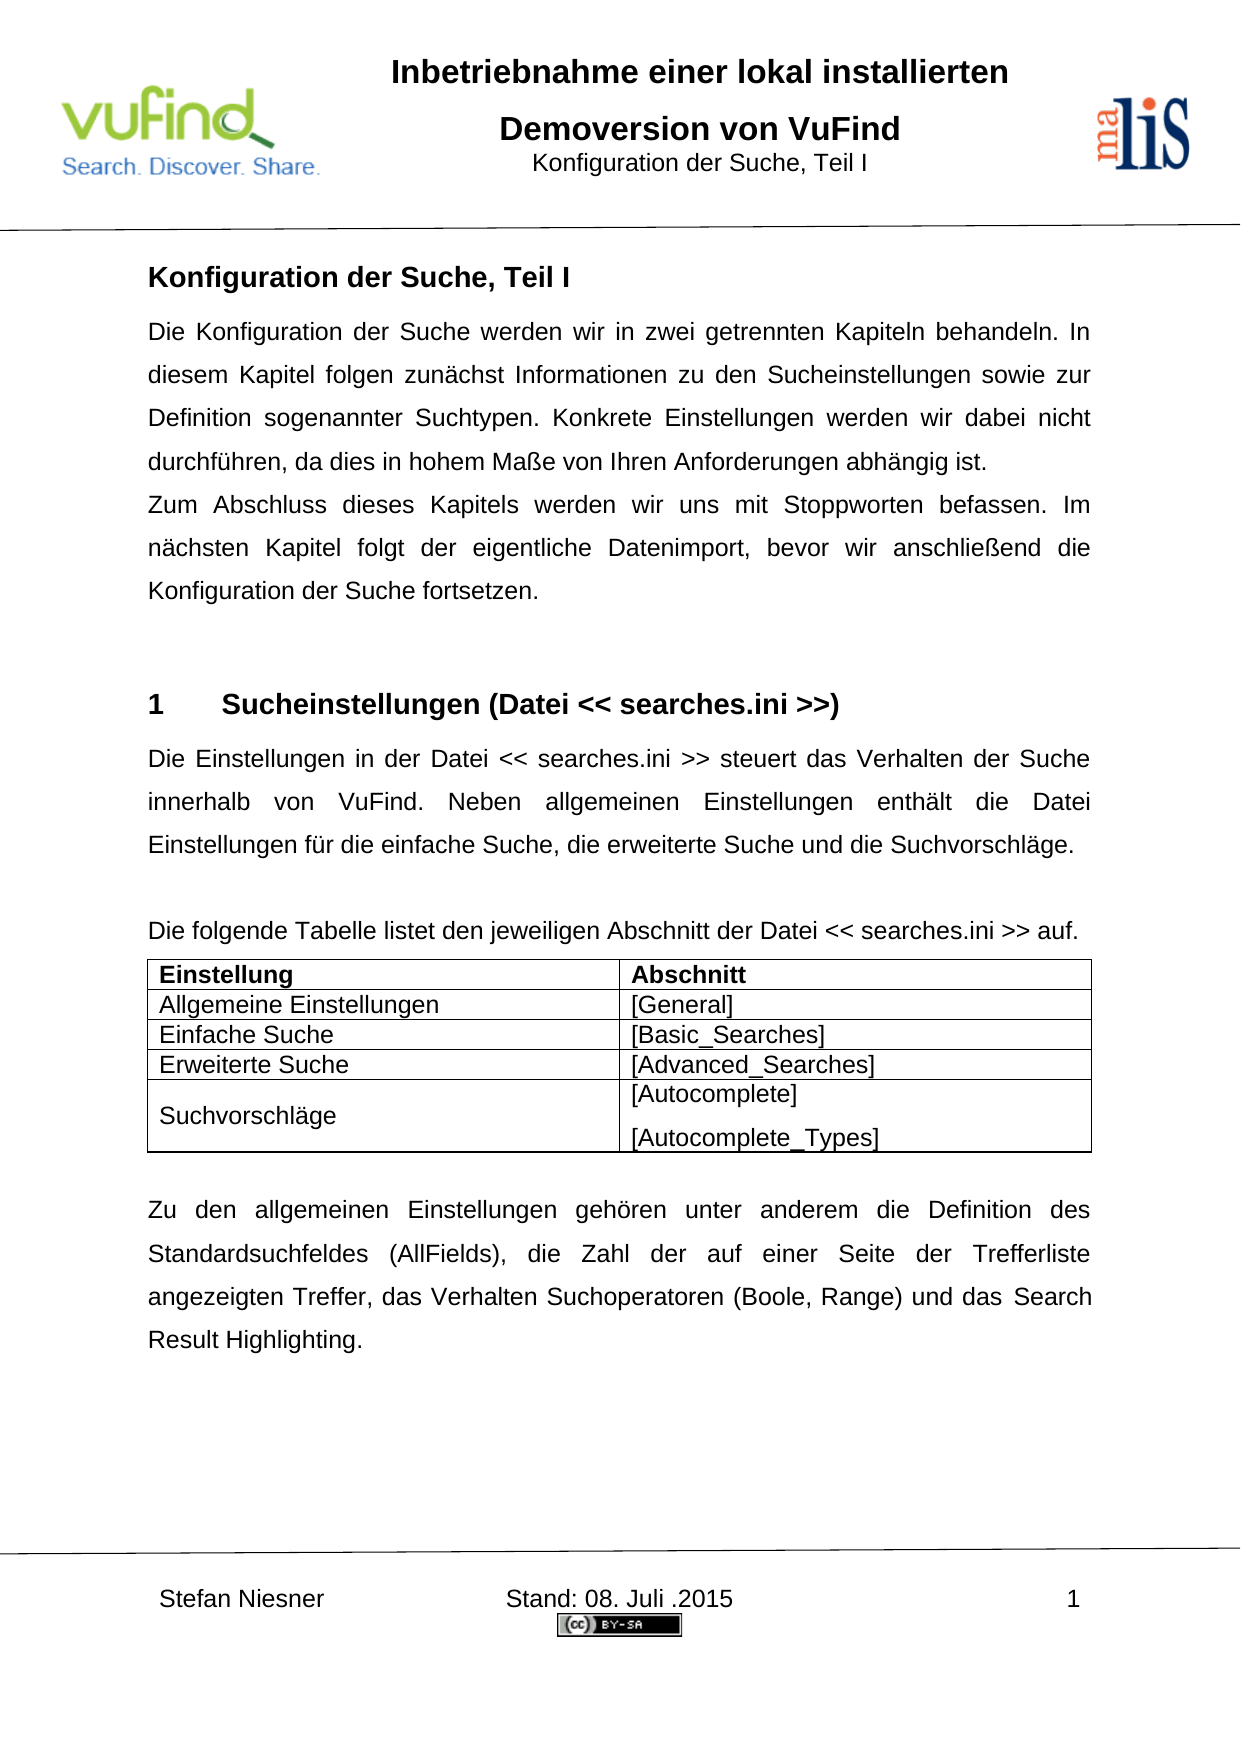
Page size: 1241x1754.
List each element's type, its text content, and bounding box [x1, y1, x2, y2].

table_cell Suchvorschläge [148, 1080, 619, 1151]
text Die Konfiguration der Suche werden wir in zwei getrennten Kapiteln behandeln. In diesem Kapitel folgen zunächst Informationen zu den Sucheinstellungen sowie zur Definition sogenannter Suchtypen. Konkrete Einstellungen werden wir dabei nicht durchführen, da dies in hohem Maße von Ihren Anforderungen abhängig ist. [148, 317, 1092, 475]
table_cell [Advanced_Searches] [620, 1050, 1091, 1078]
table_cell [Basic_Searches] [620, 1020, 1091, 1049]
table_cell [Autocomplete] [Autocomplete_Types] [620, 1080, 1091, 1151]
subtitle Sucheinstellungen (Datei << searches.ini >>) [148, 687, 1092, 721]
text Zum Abschluss dieses Kapitels werden wir uns mit Stoppworten befassen. Im nächsten Kapitel folgt der eigentliche Datenimport, bevor wir anschließend die Konfiguration der Suche fortsetzen. [148, 489, 1092, 604]
text Konfiguration der Suche, Teil I [148, 261, 1092, 294]
text Die Einstellungen in der Datei << searches.ini >> steuert das Verhalten der Suche innerhalb von VuFind. Neben allgemeinen Einstellungen enthält die Datei Einstellungen für die einfache Suche, die erweiterte Suche und die Suchvorschläge. [148, 744, 1092, 859]
table_cell Erweiterte Suche [148, 1050, 619, 1078]
table_cell [General] [620, 990, 1091, 1019]
picture [59, 81, 325, 183]
picture [1092, 81, 1193, 181]
table_cell Allgemeine Einstellungen [148, 990, 619, 1019]
text Zu den allgemeinen Einstellungen gehören unter anderem die Definition des Standardsuchfeldes (AllFields), die Zahl der auf einer Seite der Trefferliste angezeigten Treffer, das Verhalten Suchoperatoren (Boole, Range) und das Search Result Highlighting. [148, 1196, 1092, 1354]
picture [557, 1613, 683, 1637]
table_header Einstellung [148, 960, 619, 989]
text Die folgende Tabelle listet den jeweiligen Abschnitt der Datei << searches.ini >> auf. [148, 916, 1092, 945]
table_header Abschnitt [620, 960, 1091, 989]
table_cell Einfache Suche [148, 1020, 619, 1049]
